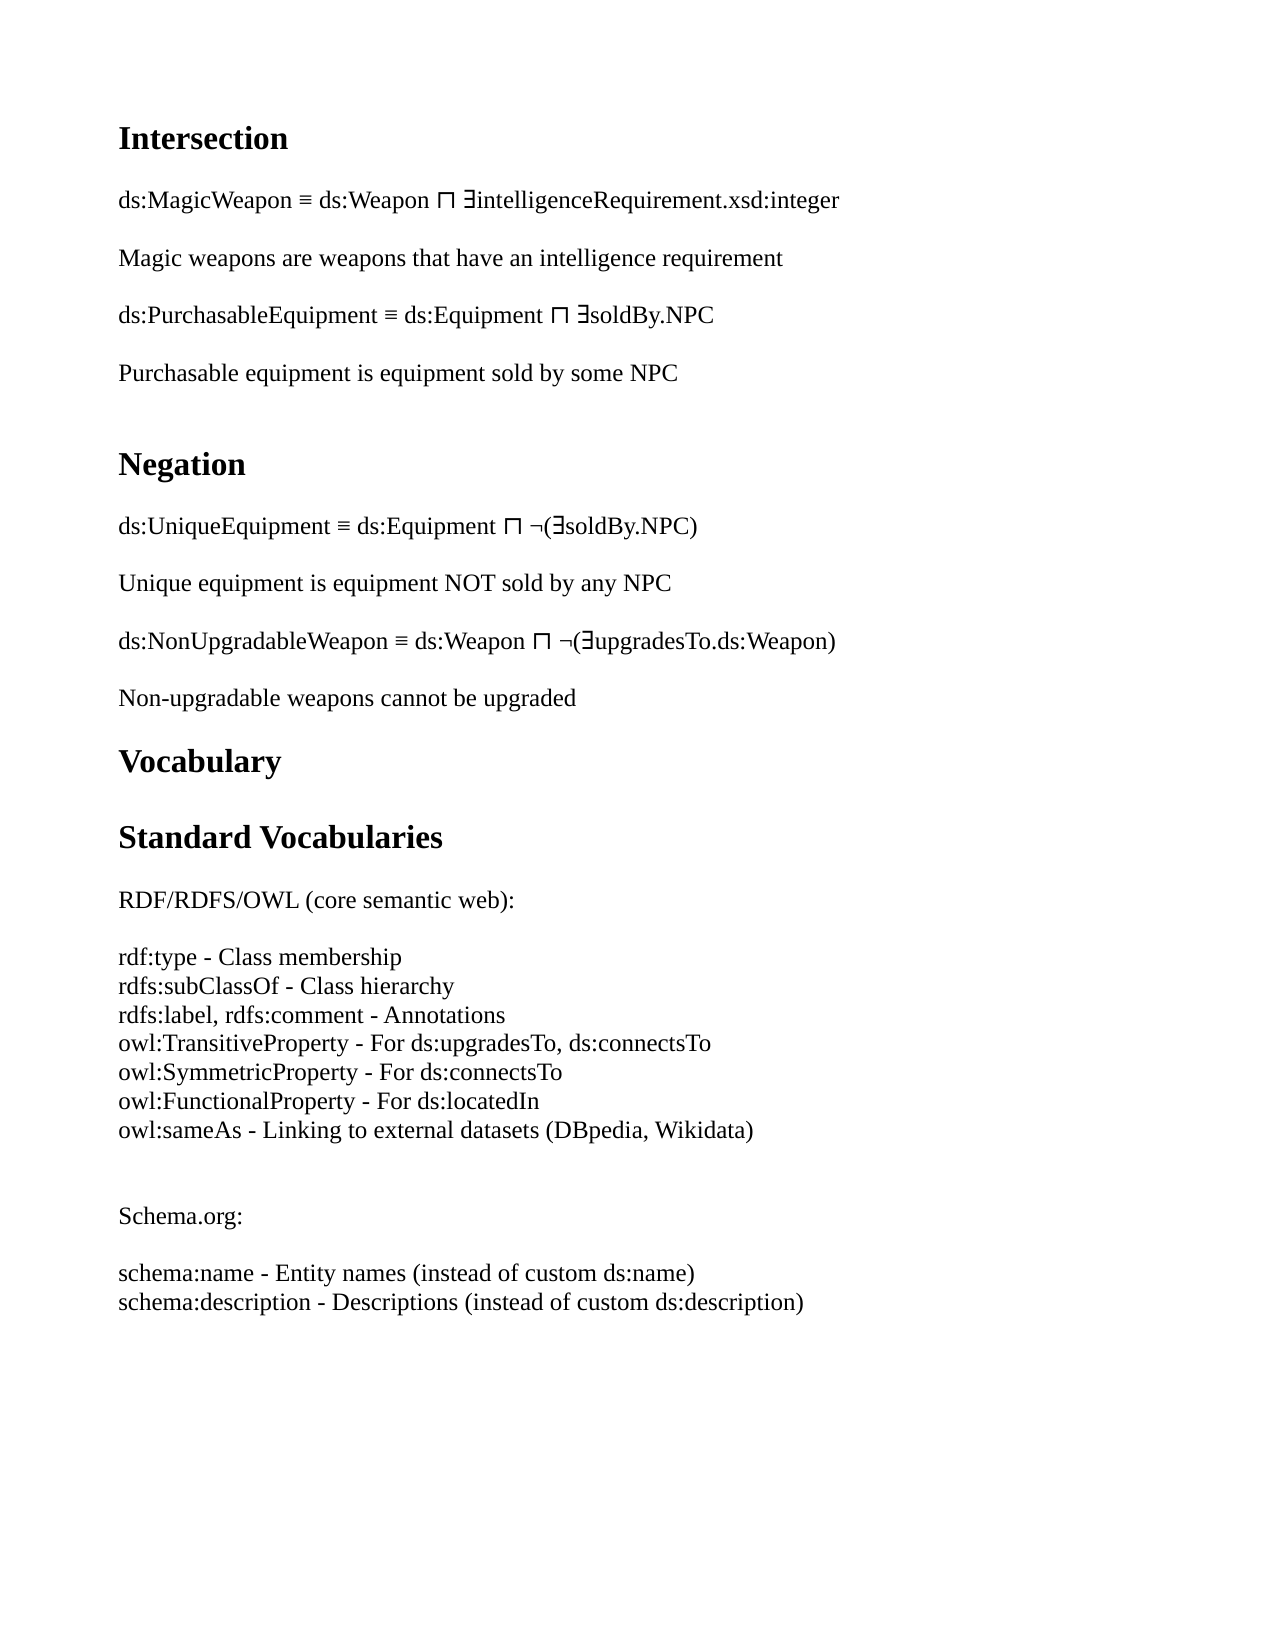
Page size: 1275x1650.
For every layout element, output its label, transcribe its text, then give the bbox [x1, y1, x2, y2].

text rdfs:subClassOf - Class hierarchy [118, 971, 1157, 1000]
text owl:TransitiveProperty - For ds:upgradesTo, ds:connectsTo [118, 1028, 1157, 1057]
text ds:PurchasableEquipment ≡ ds:Equipment ⊓ ∃soldBy.NPC [118, 300, 1157, 329]
text ds:UniqueEquipment ≡ ds:Equipment ⊓ ¬(∃soldBy.NPC) [118, 511, 1157, 540]
text owl:FunctionalProperty - For ds:locatedIn [118, 1086, 1157, 1115]
text RDF/RDFS/OWL (core semantic web): [118, 885, 1157, 913]
text owl:SymmetricProperty - For ds:connectsTo [118, 1057, 1157, 1086]
text Vocabulary [118, 741, 1157, 779]
text Magic weapons are weapons that have an intelligence requirement [118, 243, 1157, 271]
text schema:name - Entity names (instead of custom ds:name) [118, 1258, 1157, 1287]
text rdfs:label, rdfs:comment - Annotations [118, 1000, 1157, 1028]
text rdf:type - Class membership [118, 942, 1157, 971]
text Purchasable equipment is equipment sold by some NPC [118, 358, 1157, 386]
text Unique equipment is equipment NOT sold by any NPC [118, 568, 1157, 597]
text ds:MagicWeapon ≡ ds:Weapon ⊓ ∃intelligenceRequirement.xsd:integer [118, 185, 1157, 214]
text Intersection [118, 118, 1157, 156]
text owl:sameAs - Linking to external datasets (DBpedia, Wikidata) [118, 1115, 1157, 1143]
text Non-upgradable weapons cannot be upgraded [118, 683, 1157, 712]
text Standard Vocabularies [118, 818, 1157, 856]
text Negation [118, 444, 1157, 482]
text schema:description - Descriptions (instead of custom ds:description) [118, 1287, 1157, 1316]
text ds:NonUpgradableWeapon ≡ ds:Weapon ⊓ ¬(∃upgradesTo.ds:Weapon) [118, 626, 1157, 655]
text Schema.org: [118, 1201, 1157, 1230]
